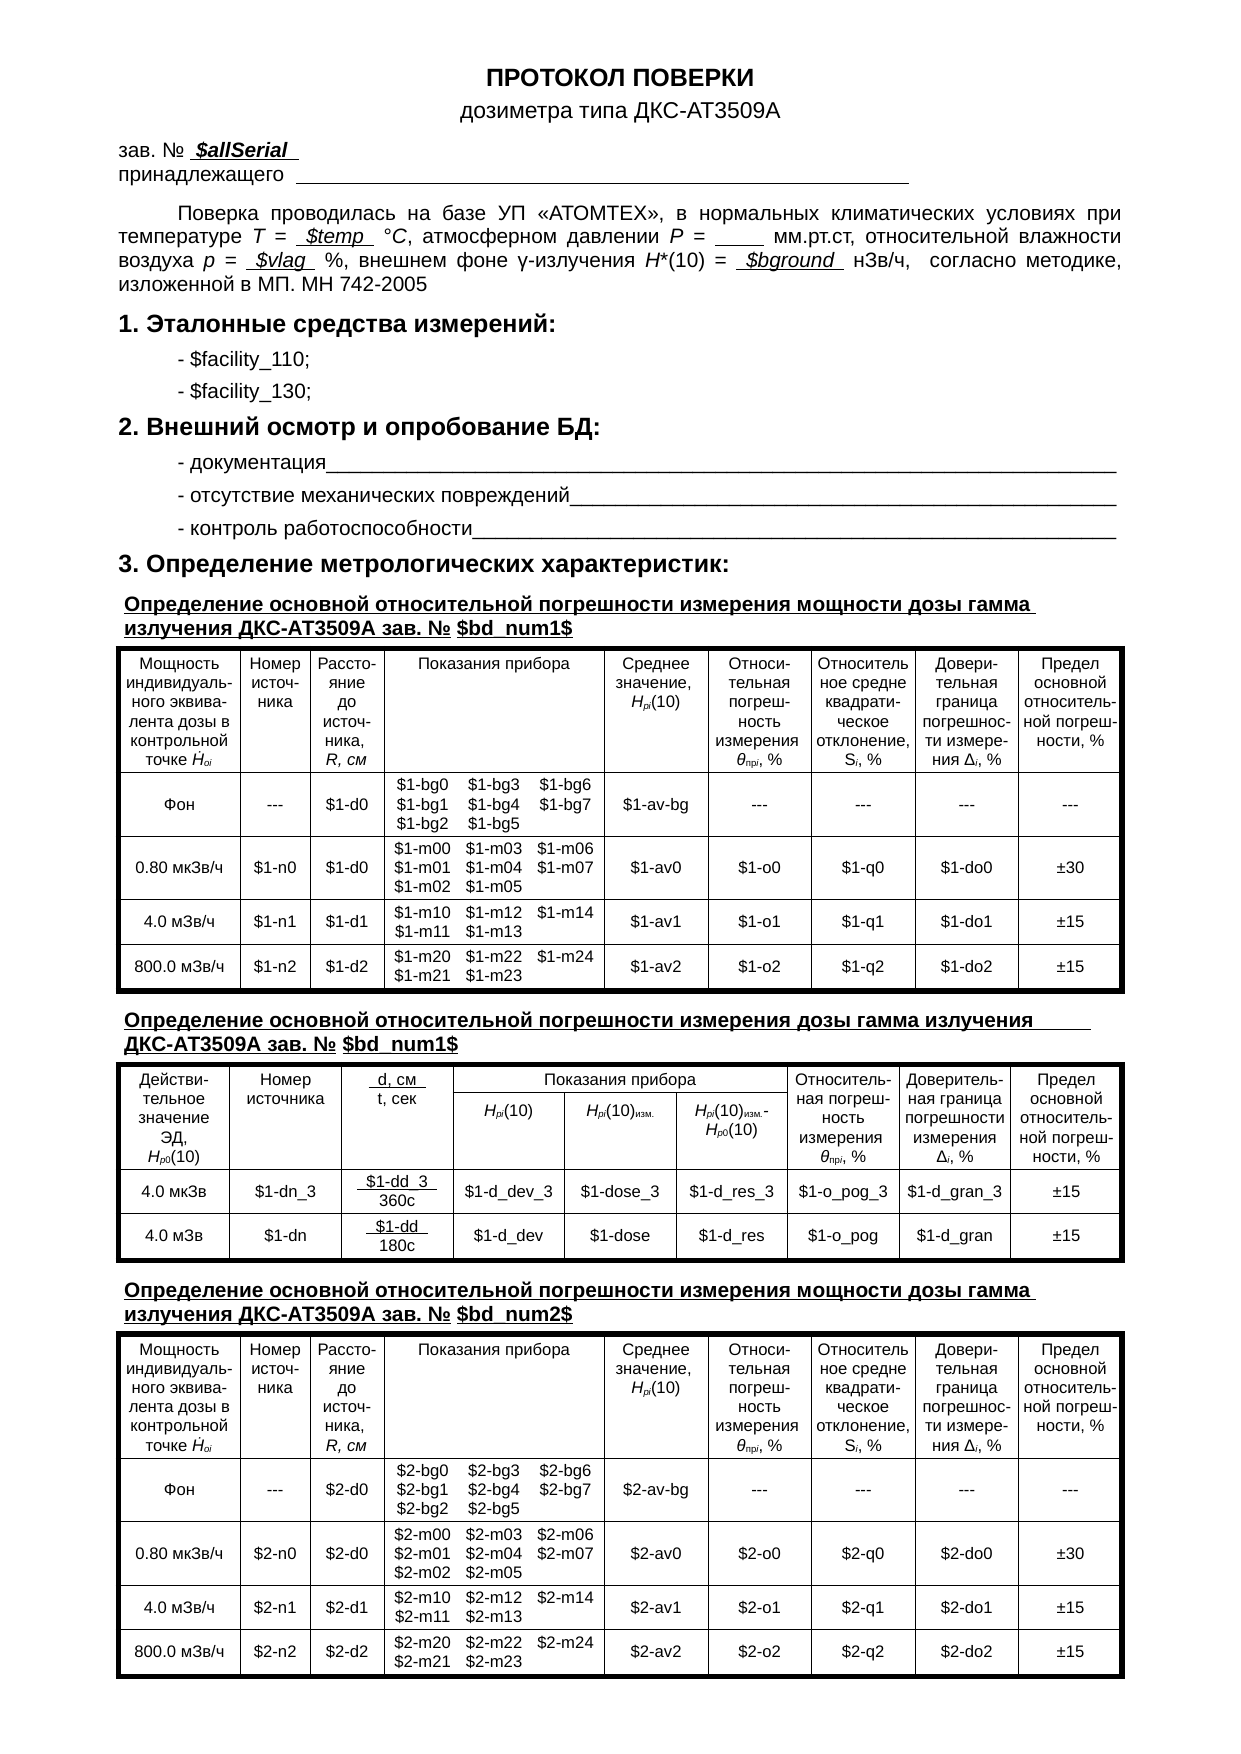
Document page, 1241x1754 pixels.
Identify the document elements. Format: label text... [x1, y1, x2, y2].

table_cell --- [241, 1459, 310, 1521]
table_cell Показания прибора [385, 1337, 604, 1458]
table_cell Предел основной относитель-ной погреш-ности, % [1019, 651, 1119, 772]
text - $facility_110; [118, 346, 1122, 370]
text 3. Определение метрологических характеристик: [118, 549, 1122, 577]
table_cell Мощность индивидуаль-ного эквива-лента дозы в контрольной точке Ḣoi [121, 651, 240, 772]
text 1. Эталонные средства измерений: [118, 309, 1122, 337]
table_cell Относитель-ная погреш-ность измерения θпрi, % [788, 1067, 899, 1169]
table_cell $1-av1 [605, 900, 708, 944]
table_cell Фон [121, 773, 240, 836]
table_cell $1-o2 [709, 945, 811, 988]
table_cell --- [709, 1459, 811, 1521]
table_cell $2-d0 [311, 1522, 384, 1585]
table_cell $2-n0 [241, 1522, 310, 1585]
table_cell $1-dd 180c [342, 1214, 453, 1258]
table_cell Предел основной относитель-ной погреш-ности, % [1019, 1337, 1119, 1458]
table_cell --- [1019, 773, 1119, 836]
table_cell $1-do1 [916, 900, 1018, 944]
table_cell $1-av0 [605, 837, 708, 899]
table_cell ±15 [1019, 1586, 1119, 1629]
table_cell $2-av0 [605, 1522, 708, 1585]
table_cell Показания прибора [454, 1067, 787, 1092]
table_cell 4.0 мЗв/ч [121, 900, 240, 944]
table_cell $1-dn [230, 1214, 341, 1258]
table_cell $2-do0 [916, 1522, 1018, 1585]
table_cell $1-n2 [241, 945, 310, 988]
table_cell ±15 [1019, 900, 1119, 944]
table_cell Относительное средне квадрати-ческое отклонение, Si, % [812, 1337, 915, 1458]
table_cell $2-o1 [709, 1586, 811, 1629]
table_cell --- [916, 773, 1018, 836]
table_cell $1-dose_3 [565, 1170, 676, 1213]
table_cell $1-d_dev [454, 1214, 564, 1258]
table_cell $1-d0 [311, 773, 384, 836]
table_cell $1-bg0 $1-bg1 $1-bg2 $1-bg3 $1-bg4 $1-bg5 $1-bg6 $1-bg7 [385, 773, 604, 836]
table_cell Номер источ-ника [241, 651, 310, 772]
table_cell $2-n2 [241, 1630, 310, 1674]
table_cell $2-do1 [916, 1586, 1018, 1629]
table_cell 4.0 мкЗв [121, 1170, 229, 1213]
table_cell $1-dn_3 [230, 1170, 341, 1213]
text дозиметра типа ДКС-АТ3509A [118, 97, 1122, 124]
table_cell $2-m20 $2-m21 $2-m22 $2-m23 $2-m24 [385, 1630, 604, 1674]
table_cell $1-av-bg [605, 773, 708, 836]
table_cell Относительное средне квадрати-ческое отклонение, Si, % [812, 651, 915, 772]
table_cell --- [812, 773, 915, 836]
table_header Определение основной относительной погрешности измерения мощности дозы гамма излучения ДКС-АТ3509A зав. № $bd_num2$ [118, 1263, 1122, 1331]
table_cell $1-q1 [812, 900, 915, 944]
table_cell ±15 [1011, 1214, 1119, 1258]
table_cell 800.0 мЗв/ч [121, 1630, 240, 1674]
table_cell --- [812, 1459, 915, 1521]
table_cell $2-n1 [241, 1586, 310, 1629]
table_cell $1-q0 [812, 837, 915, 899]
table_cell $1-d0 [311, 837, 384, 899]
table_cell $1-o0 [709, 837, 811, 899]
text ПРОТОКОЛ ПОВЕРКИ [118, 62, 1122, 91]
table_cell $1-o1 [709, 900, 811, 944]
table_cell Доверитель-ная граница погрешности измерения Δi, % [900, 1067, 1010, 1169]
table_cell $1-d_res_3 [677, 1170, 787, 1213]
table_cell Hpi(10)изм.-Hp0(10) [677, 1093, 787, 1169]
table_cell ±30 [1019, 837, 1119, 899]
table_cell Довери-тельная граница погрешнос-ти измере-ния Δi, % [916, 1337, 1018, 1458]
table_cell $1-m00 $1-m01 $1-m02 $1-m03 $1-m04 $1-m05 $1-m06 $1-m07 [385, 837, 604, 899]
table_cell $1-dd_3 360c [342, 1170, 453, 1213]
table_cell --- [241, 773, 310, 836]
table_cell Предел основной относитель-ной погреш-ности, % [1011, 1067, 1119, 1169]
table_cell $1-d_gran_3 [900, 1170, 1010, 1213]
table_cell $2-q1 [812, 1586, 915, 1629]
table_cell ±15 [1019, 1630, 1119, 1674]
table_cell $1-o_pog [788, 1214, 899, 1258]
table_cell 0.80 мкЗв/ч [121, 837, 240, 899]
table_cell $1-do2 [916, 945, 1018, 988]
table_cell 4.0 мЗв/ч [121, 1586, 240, 1629]
table_cell Показания прибора [385, 651, 604, 772]
table_cell $1-d2 [311, 945, 384, 988]
table_cell $2-d0 [311, 1459, 384, 1521]
table_cell $1-m10 $1-m11 $1-m12 $1-m13 $1-m14 [385, 900, 604, 944]
table_cell $2-q0 [812, 1522, 915, 1585]
table_cell Среднее значение, Hpi(10) [605, 651, 708, 772]
table_cell $2-bg0 $2-bg1 $2-bg2 $2-bg3 $2-bg4 $2-bg5 $2-bg6 $2-bg7 [385, 1459, 604, 1521]
table_cell --- [1019, 1459, 1119, 1521]
table_cell $2-av2 [605, 1630, 708, 1674]
table_cell $1-m20 $1-m21 $1-m22 $1-m23 $1-m24 [385, 945, 604, 988]
table_cell --- [709, 773, 811, 836]
table_cell $1-q2 [812, 945, 915, 988]
table_cell ±30 [1019, 1522, 1119, 1585]
text принадлежащего . . [118, 162, 1122, 186]
table_cell $1-d_dev_3 [454, 1170, 564, 1213]
table_cell Номер источника [230, 1067, 341, 1169]
table_cell $2-av1 [605, 1586, 708, 1629]
table_cell $2-o2 [709, 1630, 811, 1674]
table_cell --- [916, 1459, 1018, 1521]
table_cell $2-do2 [916, 1630, 1018, 1674]
table_cell ±15 [1011, 1170, 1119, 1213]
table_cell $1-d1 [311, 900, 384, 944]
table_cell 4.0 мЗв [121, 1214, 229, 1258]
table_header Определение основной относительной погрешности измерения мощности дозы гамма излучения ДКС-АТ3509A зав. № $bd_num1$ [118, 578, 1122, 646]
table_cell 800.0 мЗв/ч [121, 945, 240, 988]
table_cell $1-d_gran [900, 1214, 1010, 1258]
text - отсутствие механических повреждений [118, 483, 1122, 507]
table_cell $1-n1 [241, 900, 310, 944]
table_cell $1-o_pog_3 [788, 1170, 899, 1213]
text - документация [118, 450, 1122, 474]
table_cell $2-av-bg [605, 1459, 708, 1521]
table_cell Мощность индивидуаль-ного эквива-лента дозы в контрольной точке Ḣoi [121, 1337, 240, 1458]
text - контроль работоспособности [118, 516, 1122, 540]
text Поверка проводилась на базе УП «АТОМТЕХ», в нормальных климатических условиях при температуре Т = $temp °С, атмосферном давлении Р = мм.рт.ст, относительной влажности воздуха р = $vlag %, внешнем фоне γ-излучения H*(10) = $bground нЗв/ч, согласно методике, изложенной в МП. МН 742-2005 [118, 200, 1122, 296]
table_cell Hpi(10) [454, 1093, 564, 1169]
table_cell $1-do0 [916, 837, 1018, 899]
table_cell Рассто-яние до источ-ника, R, см [311, 651, 384, 772]
table_cell Относи-тельная погреш-ность измерения θпрi, % [709, 651, 811, 772]
table_cell $1-av2 [605, 945, 708, 988]
table_cell $2-q2 [812, 1630, 915, 1674]
table_cell Довери-тельная граница погрешнос-ти измере-ния Δi, % [916, 651, 1018, 772]
table_cell $2-d2 [311, 1630, 384, 1674]
table_cell Среднее значение, Hpi(10) [605, 1337, 708, 1458]
table_cell $2-o0 [709, 1522, 811, 1585]
table_header Определение основной относительной погрешности измерения дозы гамма излучения ДКС-АТ3509A зав. № $bd_num1$ [118, 994, 1122, 1062]
table_cell Фон [121, 1459, 240, 1521]
table_cell Действи-тельное значение ЭД, Hp0(10) [121, 1067, 229, 1169]
text зав. № $allSerial . [118, 138, 1122, 162]
table_cell $1-dose [565, 1214, 676, 1258]
table_cell $2-m10 $2-m11 $2-m12 $2-m13 $2-m14 [385, 1586, 604, 1629]
table_cell $2-d1 [311, 1586, 384, 1629]
table_cell $1-d_res [677, 1214, 787, 1258]
table_cell $1-n0 [241, 837, 310, 899]
table_cell 0.80 мкЗв/ч [121, 1522, 240, 1585]
table_cell $2-m00 $2-m01 $2-m02 $2-m03 $2-m04 $2-m05 $2-m06 $2-m07 [385, 1522, 604, 1585]
table_cell Номер источ-ника [241, 1337, 310, 1458]
table_cell ±15 [1019, 945, 1119, 988]
table_cell Рассто-яние до источ-ника, R, см [311, 1337, 384, 1458]
table_cell Hpi(10)изм. [565, 1093, 676, 1169]
text - $facility_130; [118, 379, 1122, 403]
table_cell d, см t, сек [342, 1067, 453, 1169]
table_cell Относи-тельная погреш-ность измерения θпрi, % [709, 1337, 811, 1458]
text 2. Внешний осмотр и опробование БД: [118, 412, 1122, 441]
